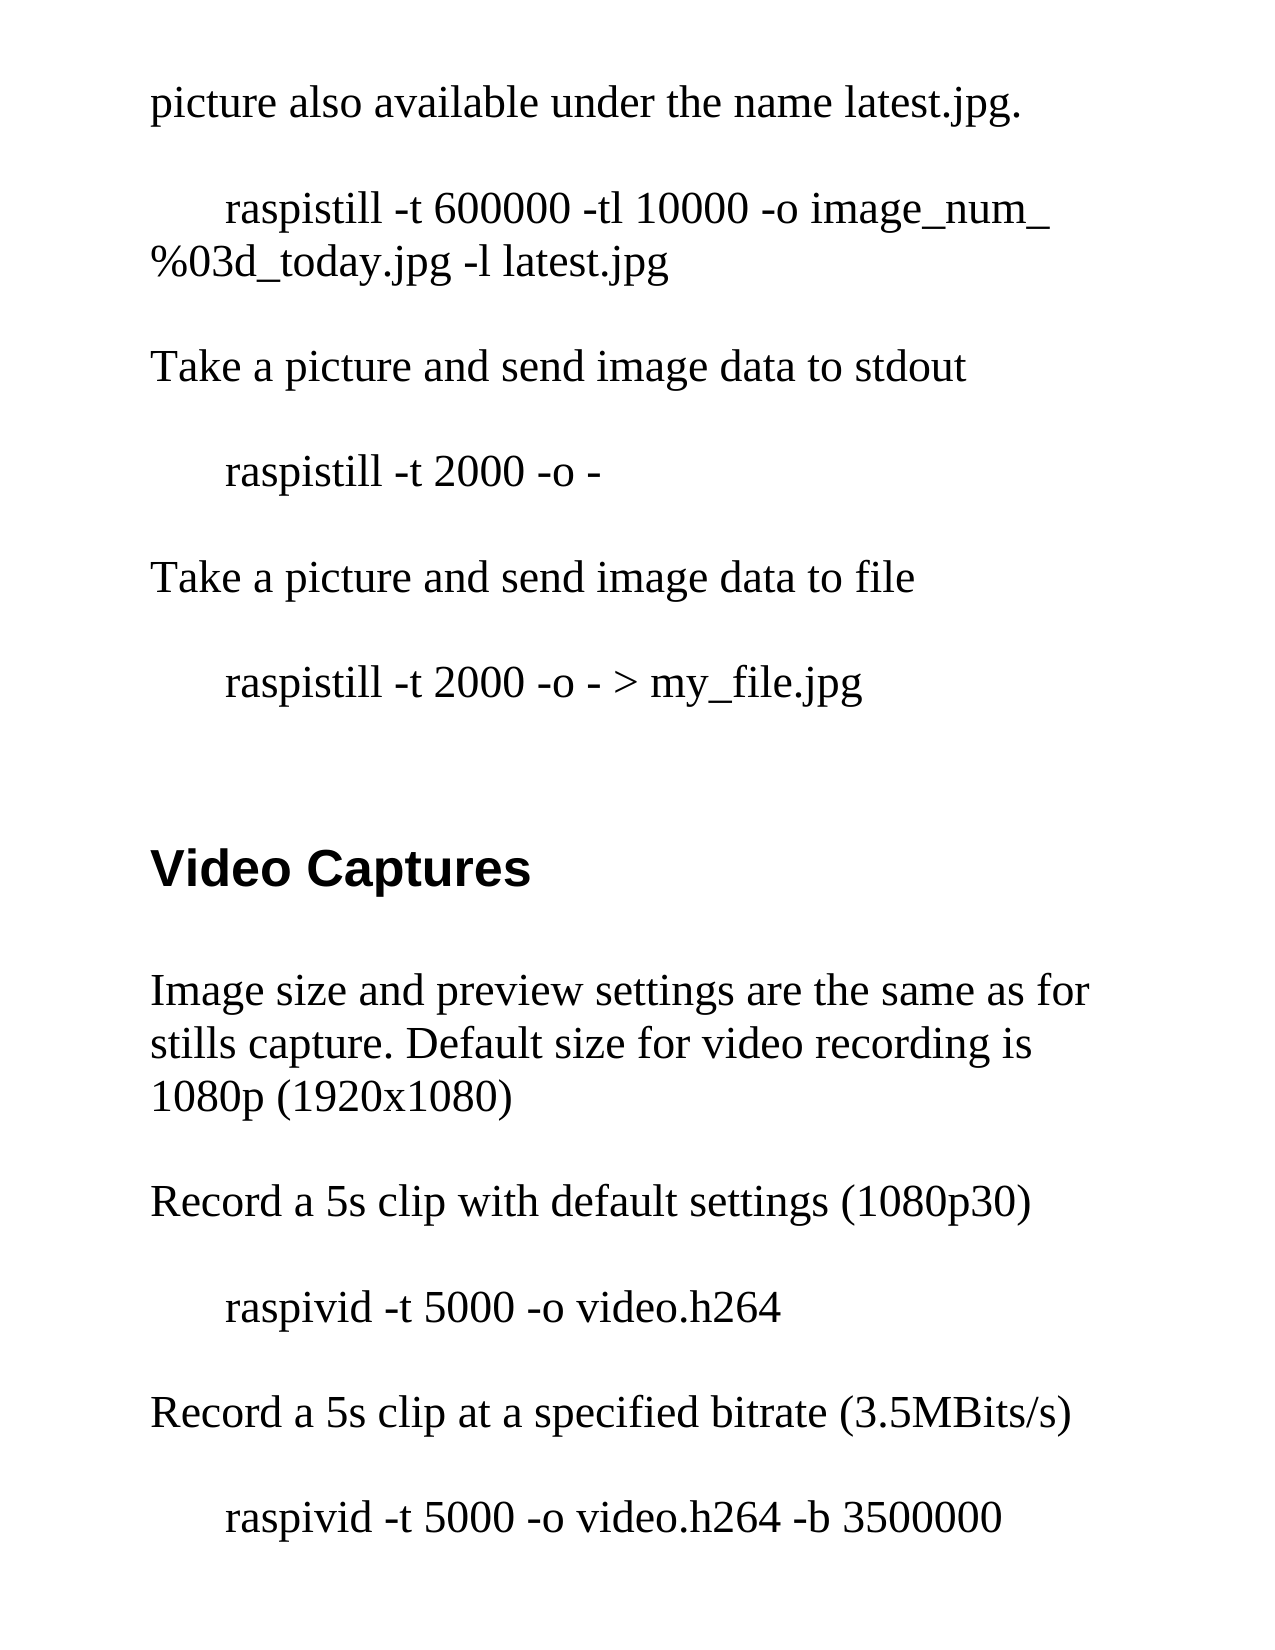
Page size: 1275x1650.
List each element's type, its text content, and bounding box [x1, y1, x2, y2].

text raspivid -t 5000 -o video.h264 -b 3500000 [150, 1490, 1125, 1543]
text Image size and preview settings are the same as for stills capture. Default size for video recording is 1080p (1920x1080) [150, 963, 1125, 1121]
text raspistill -t 2000 -o - > my_file.jpg [150, 655, 1125, 707]
text Take a picture and send image data to stdout [150, 338, 1125, 391]
text raspistill -t 2000 -o - [150, 444, 1125, 497]
text Video Captures [150, 838, 1125, 898]
text raspistill -t 600000 -tl 10000 -o image_num_%03d_today.jpg -l latest.jpg [150, 180, 1125, 286]
text Record a 5s clip with default settings (1080p30) [150, 1174, 1125, 1227]
text Record a 5s clip at a specified bitrate (3.5MBits/s) [150, 1385, 1125, 1437]
text Take a picture and send image data to file [150, 549, 1125, 602]
text raspivid -t 5000 -o video.h264 [150, 1279, 1125, 1332]
text picture also available under the name latest.jpg. [150, 75, 1125, 128]
